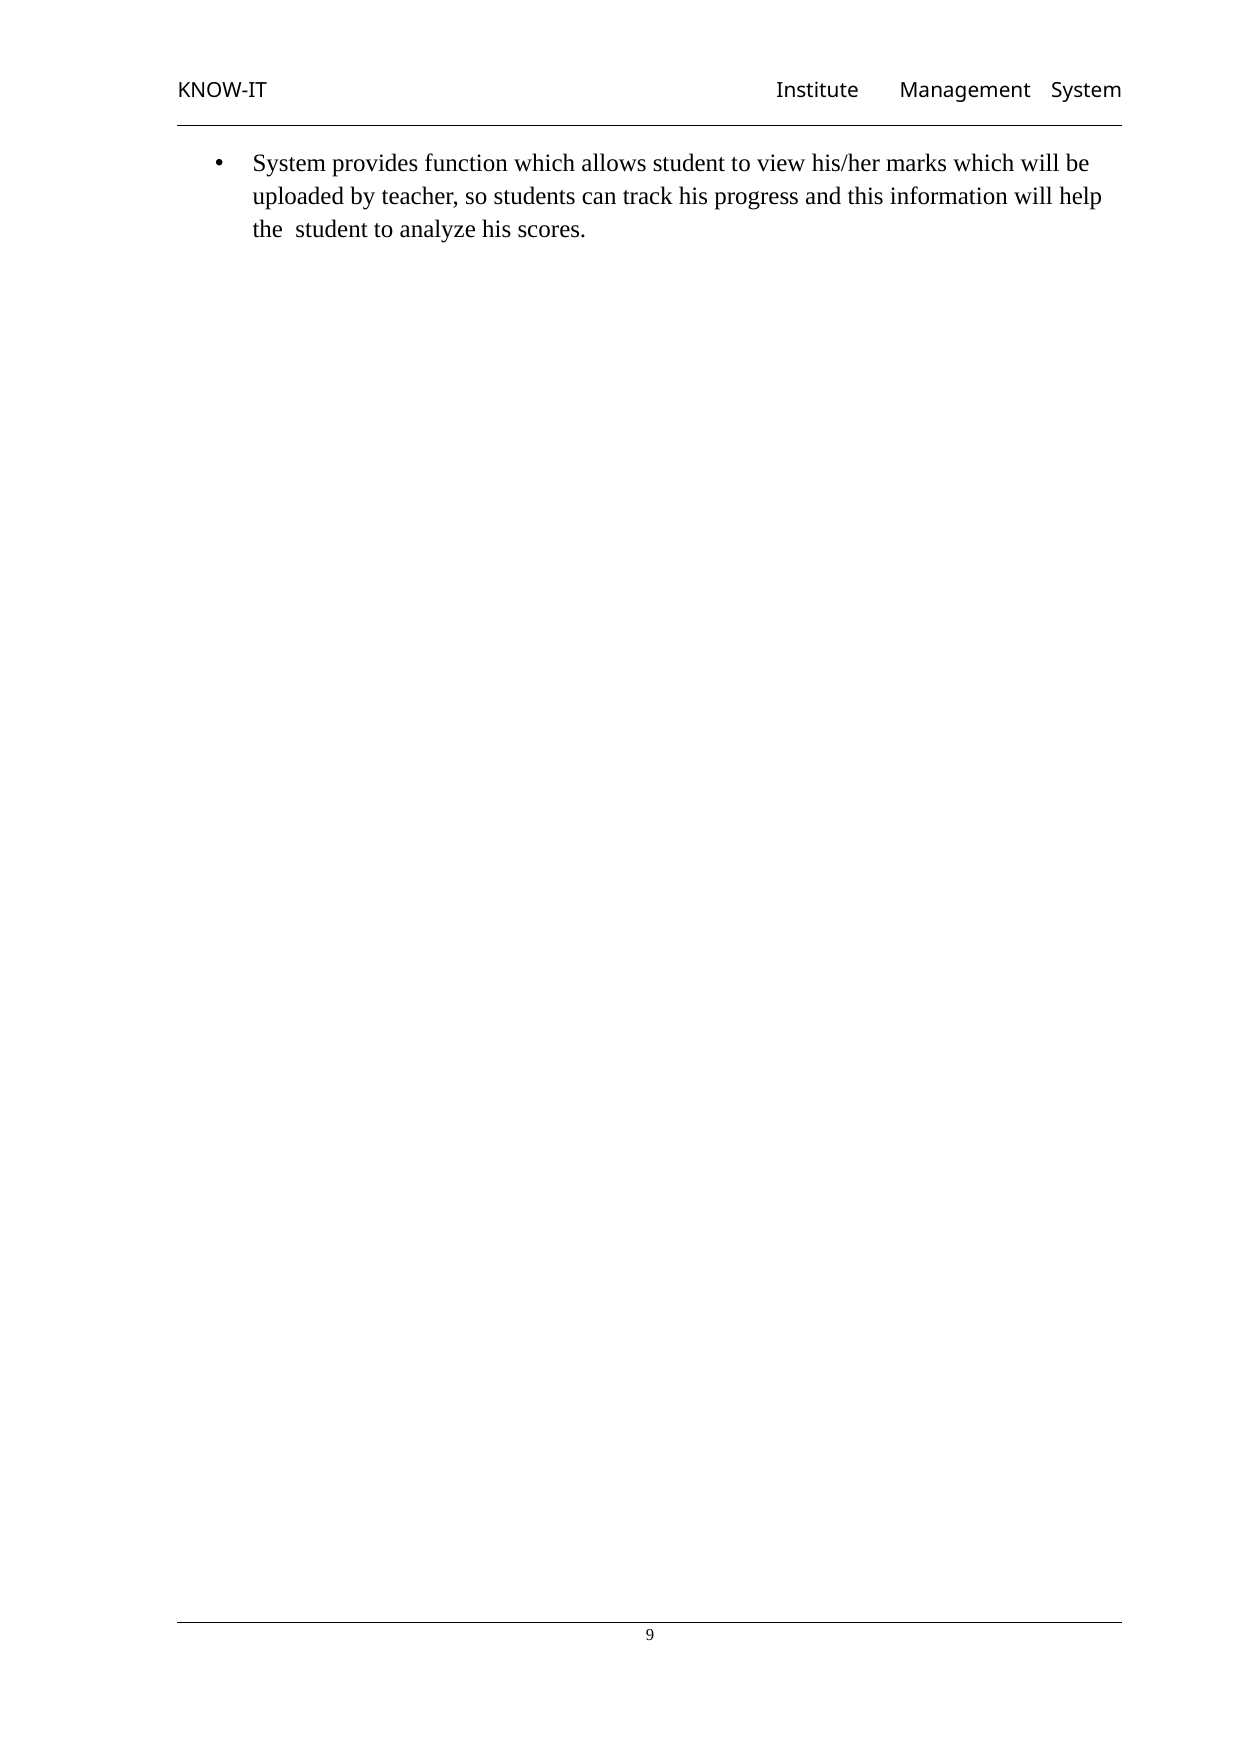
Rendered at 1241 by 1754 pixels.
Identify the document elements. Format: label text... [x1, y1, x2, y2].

list System provides function which allows student to view his/her marks which will be uploaded by teacher, so students can track his progress and this information will help the student to analyze his scores. [215, 148, 1122, 242]
